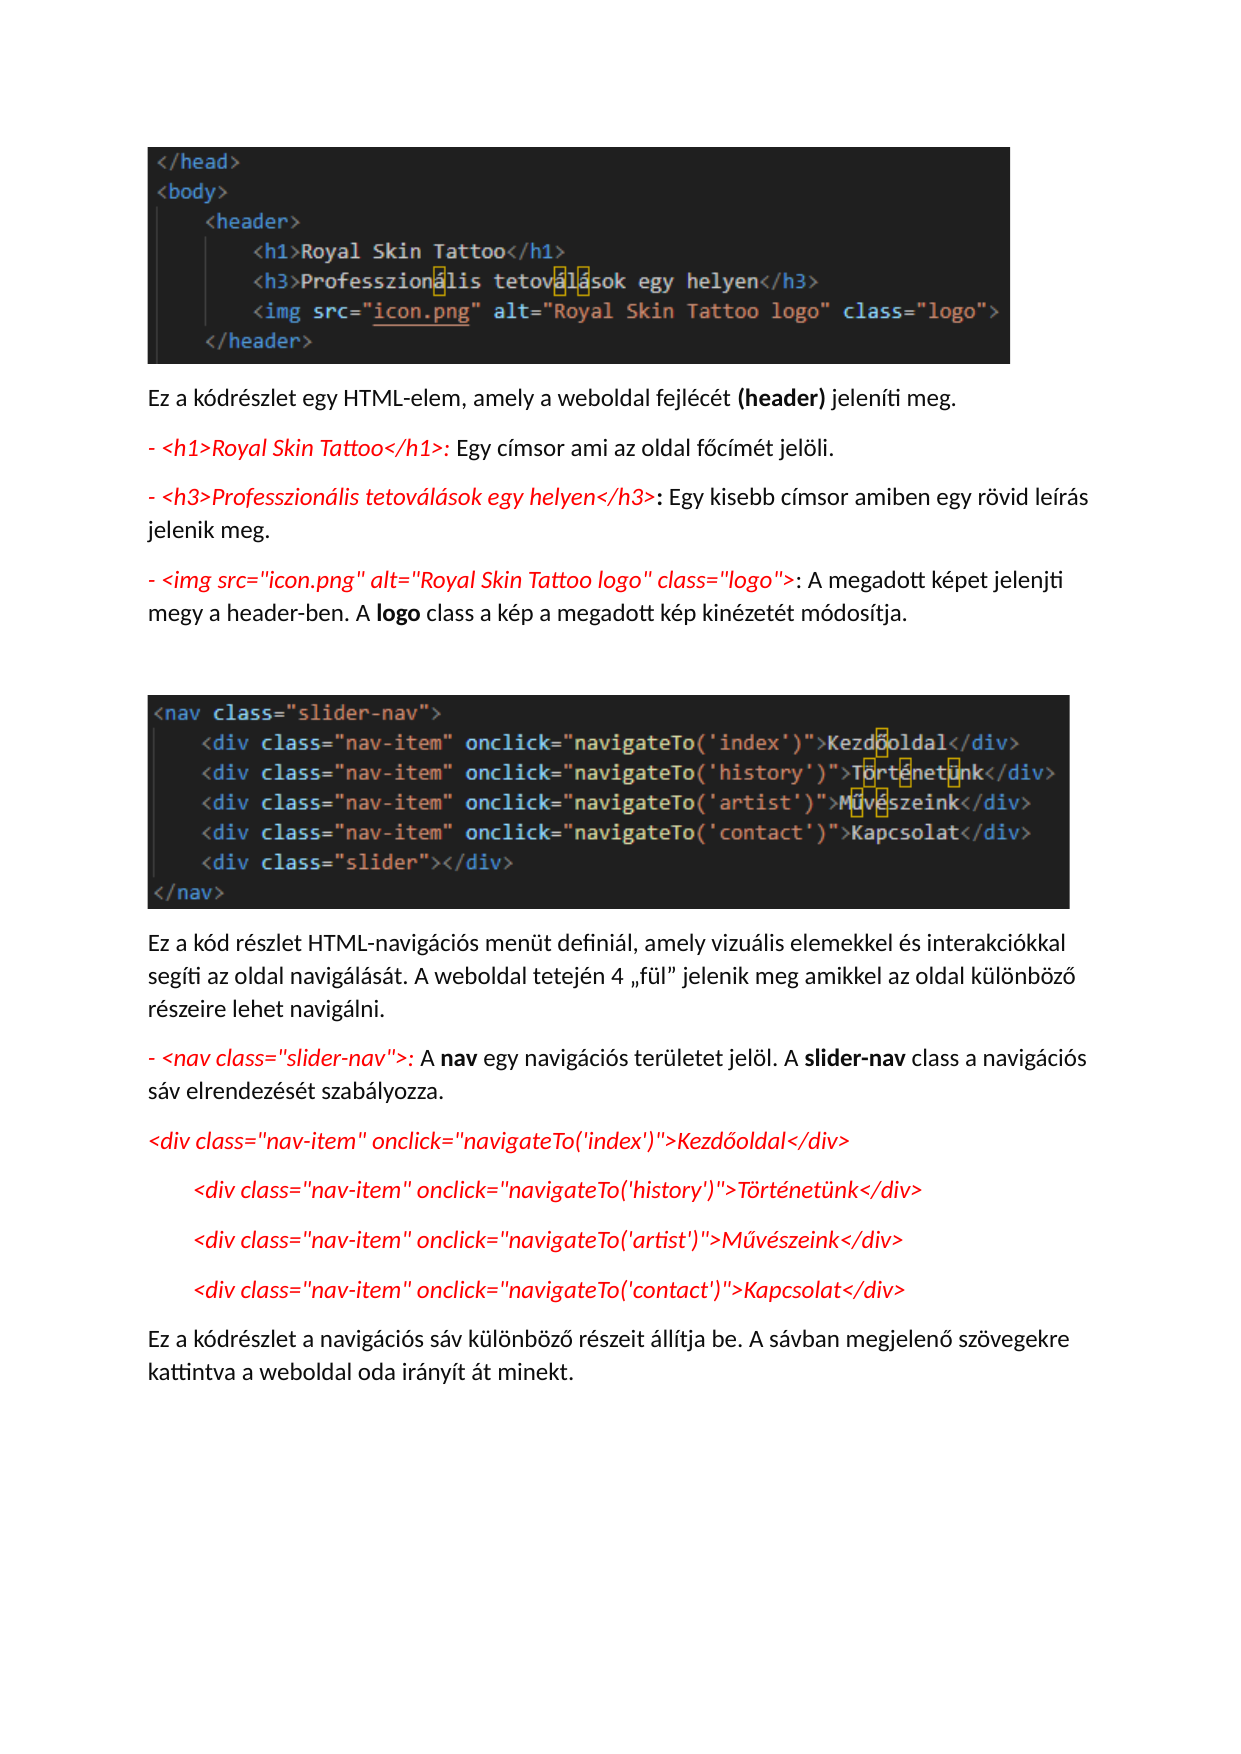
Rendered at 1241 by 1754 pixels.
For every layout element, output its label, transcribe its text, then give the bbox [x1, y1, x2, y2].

text <div class="nav-item" onclick="navigateTo('artist')">Művészeink</div> [148, 1224, 1093, 1255]
text - <h3>Professzionális tetoválások egy helyen</h3>: Egy kisebb címsor amiben egy rövid leírás jelenik meg. [148, 481, 1093, 545]
text Ez a kód részlet HTML-navigációs menüt definiál, amely vizuális elemekkel és interakciókkal segíti az oldal navigálását. A weboldal tetején 4 „fül” jelenik meg amikkel az oldal különböző részeire lehet navigálni. [148, 927, 1093, 1023]
text <div class="nav-item" onclick="navigateTo('contact')">Kapcsolat</div> [148, 1274, 1093, 1304]
picture [147, 695, 1070, 909]
text <div class="nav-item" onclick="navigateTo('index')">Kezdőoldal</div> [148, 1125, 1093, 1156]
text Ez a kódrészlet egy HTML-elem, amely a weboldal fejlécét (header) jeleníti meg. [148, 382, 1093, 413]
text Ez a kódrészlet a navigációs sáv különböző részeit állítja be. A sávban megjelenő szövegekre kattintva a weboldal oda irányít át minekt. [148, 1323, 1093, 1387]
text - <nav class="slider-nav">: A nav egy navigációs területet jelöl. A slider-nav class a navigációs sáv elrendezését szabályozza. [148, 1043, 1093, 1106]
text - <h1>Royal Skin Tattoo</h1>: Egy címsor ami az oldal főcímét jelöli. [148, 432, 1093, 462]
text - <img src="icon.png" alt="Royal Skin Tattoo logo" class="logo">: A megadott képet jelenjti megy a header-ben. A logo class a kép a megadott kép kinézetét módosítja. [148, 564, 1093, 627]
picture [147, 147, 1011, 364]
text <div class="nav-item" onclick="navigateTo('history')">Történetünk</div> [148, 1175, 1093, 1205]
